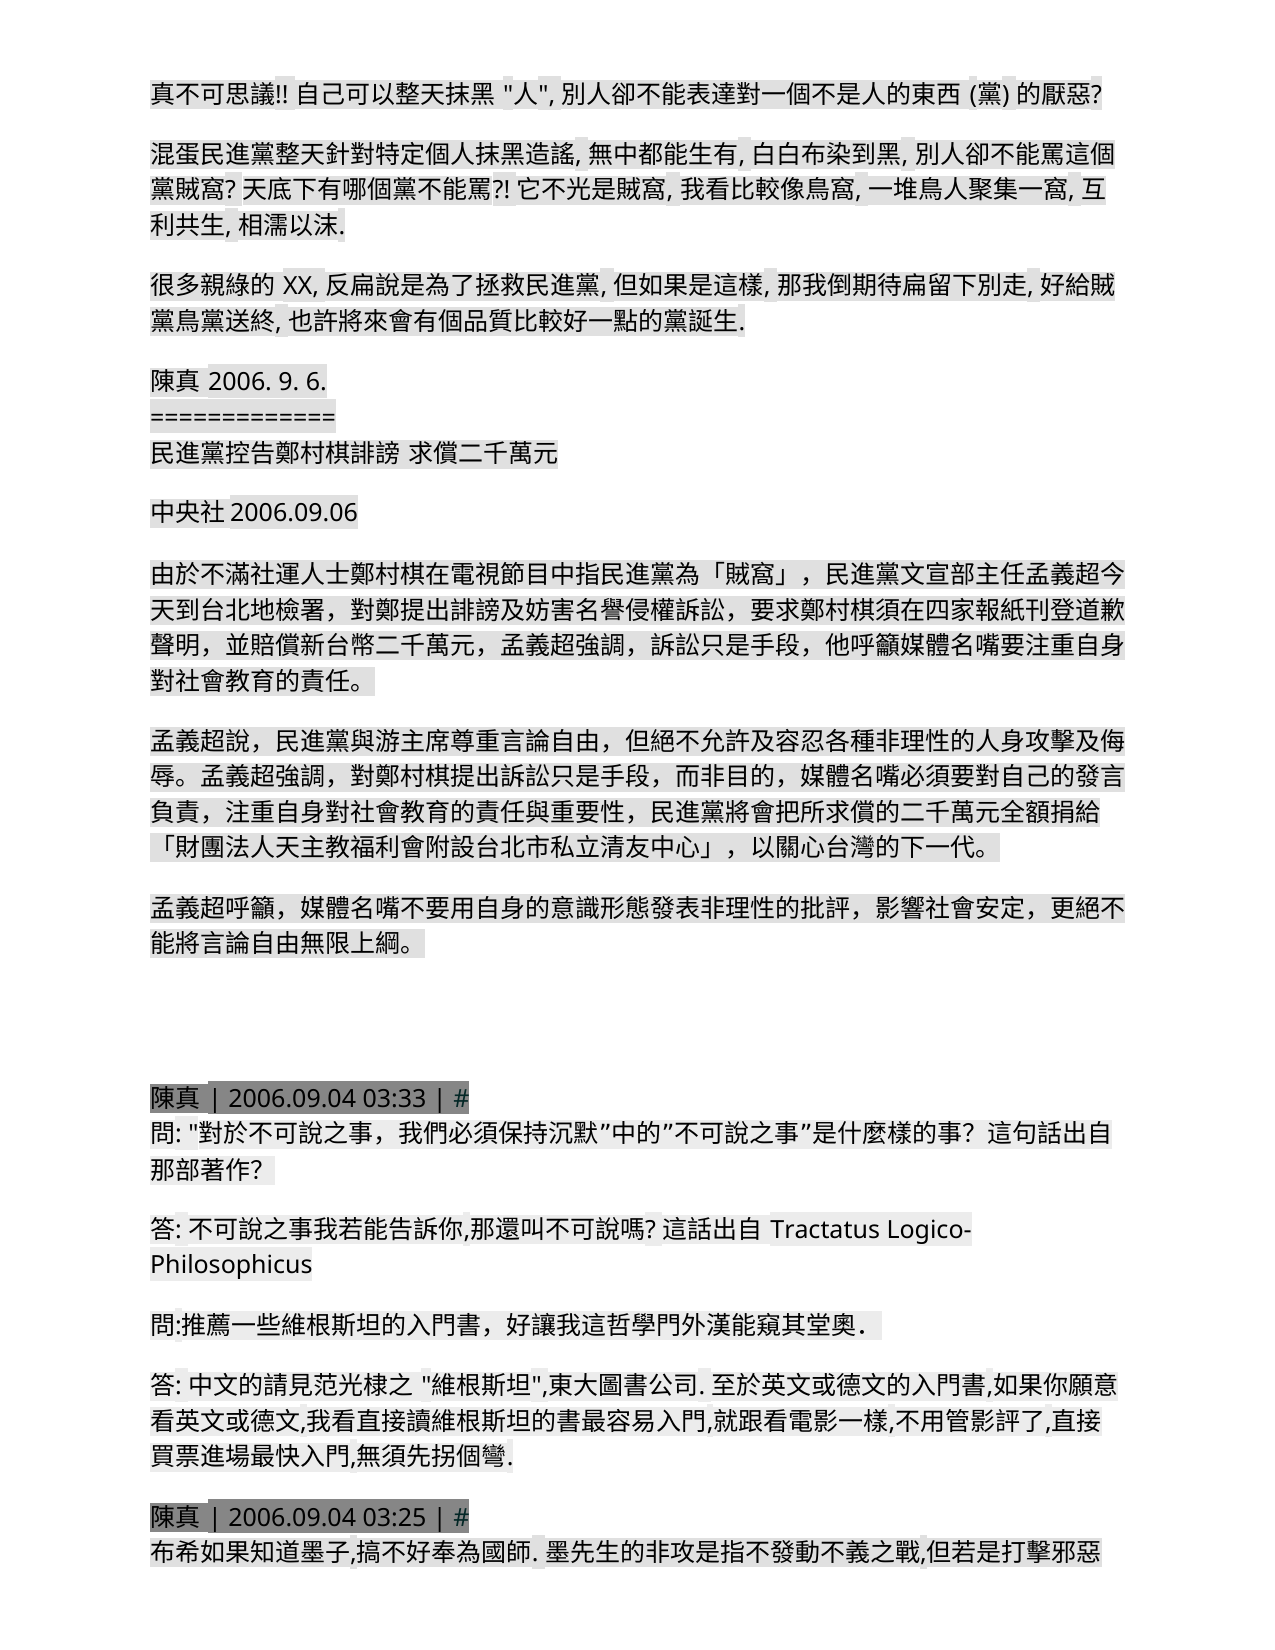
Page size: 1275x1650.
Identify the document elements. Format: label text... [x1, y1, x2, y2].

text 孟義超呼籲，媒體名嘴不要用自身的意識形態發表非理性的批評，影響社會安定，更絕不能將言論自由無限上綱。 [150, 887, 1125, 958]
text 陳真 | 2006.09.04 03:33 | # [150, 1079, 1125, 1114]
text 布希如果知道墨子,搞不好奉為國師. 墨先生的非攻是指不發動不義之戰,但若是打擊邪惡 [150, 1533, 1125, 1569]
text 由於不滿社運人士鄭村棋在電視節目中指民進黨為「賊窩」，民進黨文宣部主任孟義超今天到台北地檢署，對鄭提出誹謗及妨害名譽侵權訴訟，要求鄭村棋須在四家報紙刊登道歉聲明，並賠償新台幣二千萬元，孟義超強調，訴訟只是手段，他呼籲媒體名嘴要注重自身對社會教育的責任。 [150, 554, 1125, 696]
text 混蛋民進黨整天針對特定個人抹黑造謠, 無中都能生有, 白白布染到黑, 別人卻不能罵這個黨賊窩? 天底下有哪個黨不能罵?! 它不光是賊窩, 我看比較像鳥窩, 一堆鳥人聚集一窩, 互利共生, 相濡以沫. [150, 135, 1125, 242]
text 孟義超說，民進黨與游主席尊重言論自由，但絕不允許及容忍各種非理性的人身攻擊及侮辱。孟義超強調，對鄭村棋提出訴訟只是手段，而非目的，媒體名嘴必須要對自己的發言負責，注重自身對社會教育的責任與重要性，民進黨將會把所求償的二千萬元全額捐給「財團法人天主教福利會附設台北市私立清友中心」，以關心台灣的下一代。 [150, 721, 1125, 862]
text 答: 不可說之事我若能告訴你,那還叫不可說嗎? 這話出自 Tractatus Logico-Philosophicus [150, 1210, 1125, 1281]
text 陳真 2006. 9. 6. ============= 民進黨控告鄭村棋誹謗 求償二千萬元 [150, 362, 1125, 469]
text 答: 中文的請見范光棣之 "維根斯坦",東大圖書公司. 至於英文或德文的入門書,如果你願意看英文或德文,我看直接讀維根斯坦的書最容易入門,就跟看電影一樣,不用管影評了,直接買票進場最快入門,無須先拐個彎. [150, 1367, 1125, 1473]
text 真不可思議!! 自己可以整天抹黑 "人", 別人卻不能表達對一個不是人的東西 (黨) 的厭惡? [150, 75, 1125, 110]
text 中央社2006.09.06 [150, 494, 1125, 529]
text 很多親綠的 XX, 反扁說是為了拯救民進黨, 但如果是這樣, 那我倒期待扁留下別走, 好給賊黨鳥黨送終, 也許將來會有個品質比較好一點的黨誕生. [150, 267, 1125, 337]
text 問:推薦一些維根斯坦的入門書，好讓我這哲學門外漢能窺其堂奧． [150, 1306, 1125, 1342]
text 問: "對於不可說之事，我們必須保持沉默”中的”不可說之事”是什麼樣的事？這句話出自那部著作？ [150, 1114, 1125, 1185]
text 陳真 | 2006.09.04 03:25 | # [150, 1498, 1125, 1533]
